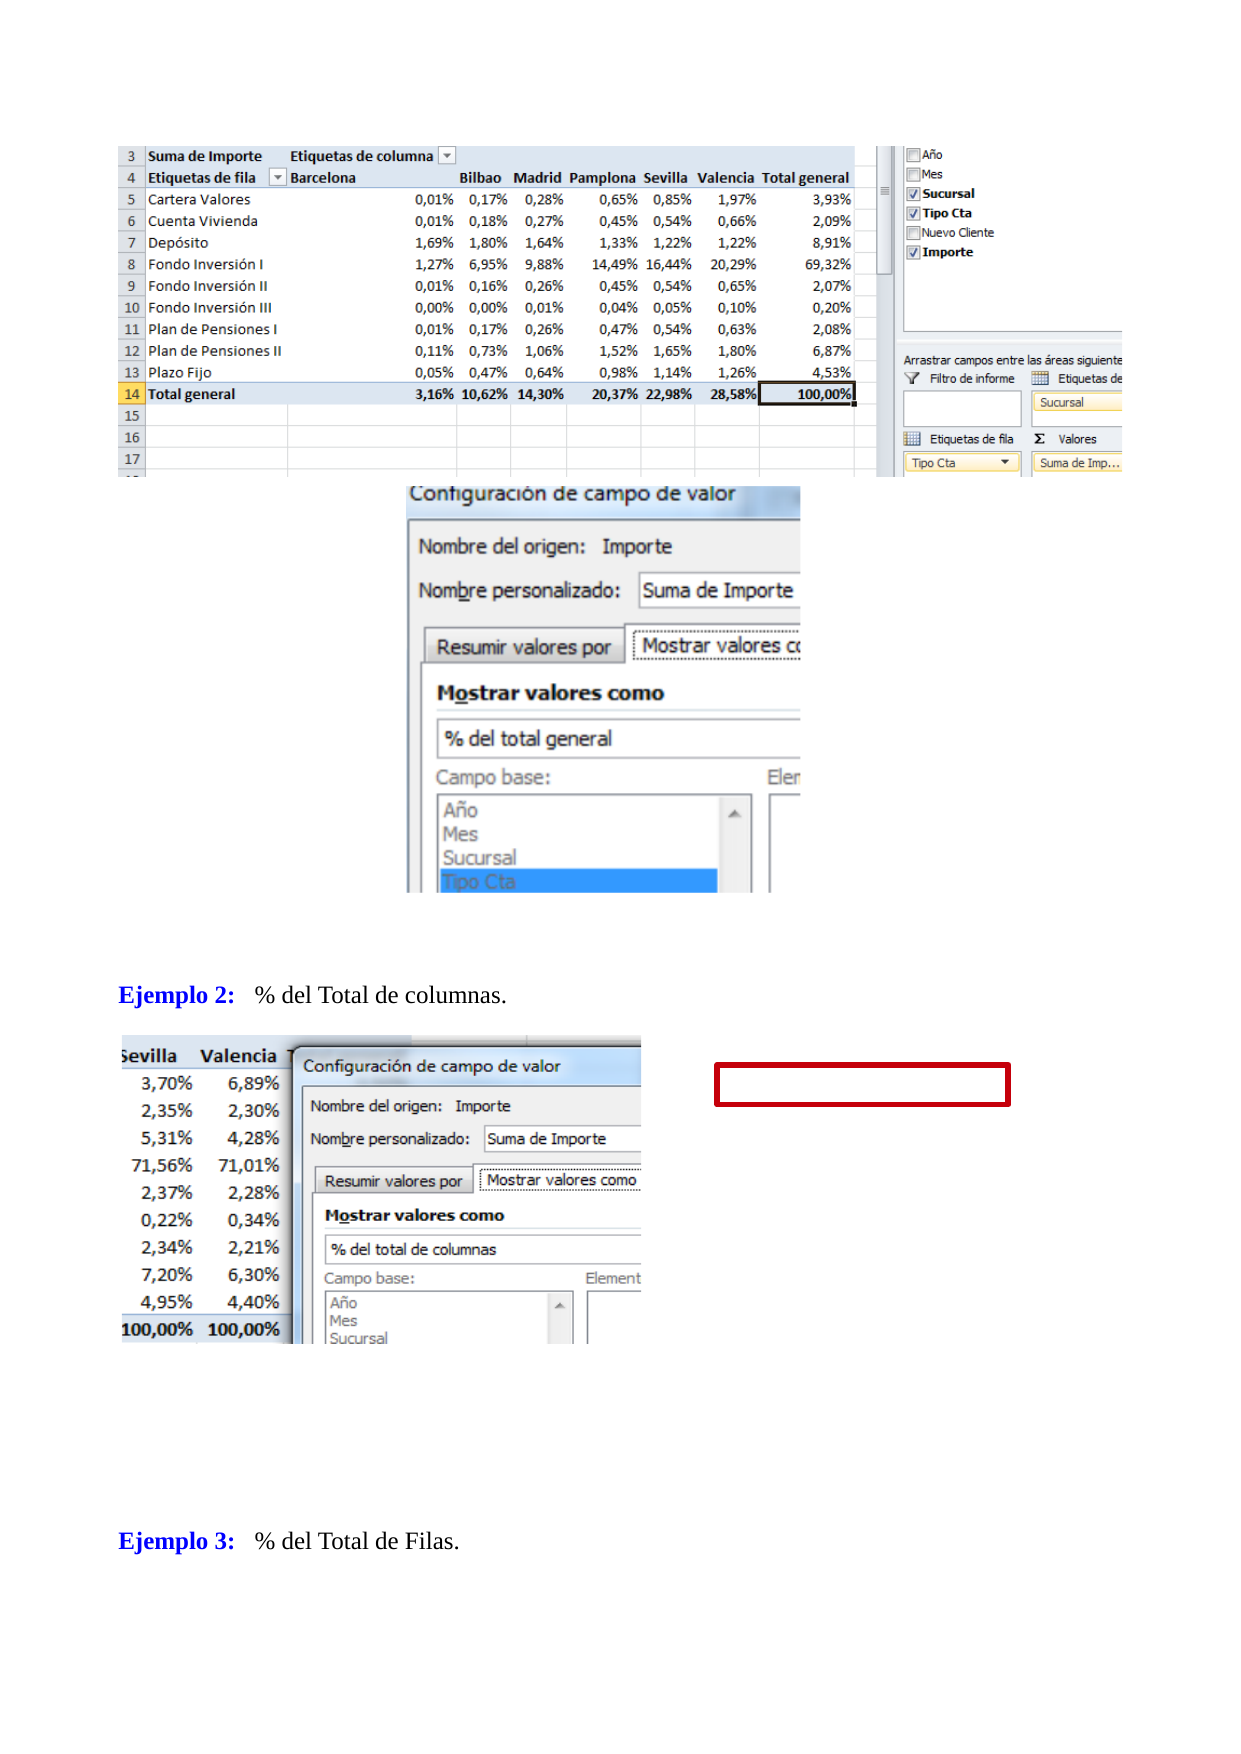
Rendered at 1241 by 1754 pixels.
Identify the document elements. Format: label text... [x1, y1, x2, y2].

picture [118, 146, 1123, 477]
text Ejemplo 3: % del Total de Filas. [118, 1526, 1122, 1555]
picture [406, 485, 813, 894]
text Ejemplo 2: % del Total de columnas. [118, 980, 1122, 1008]
picture [121, 1035, 642, 1344]
